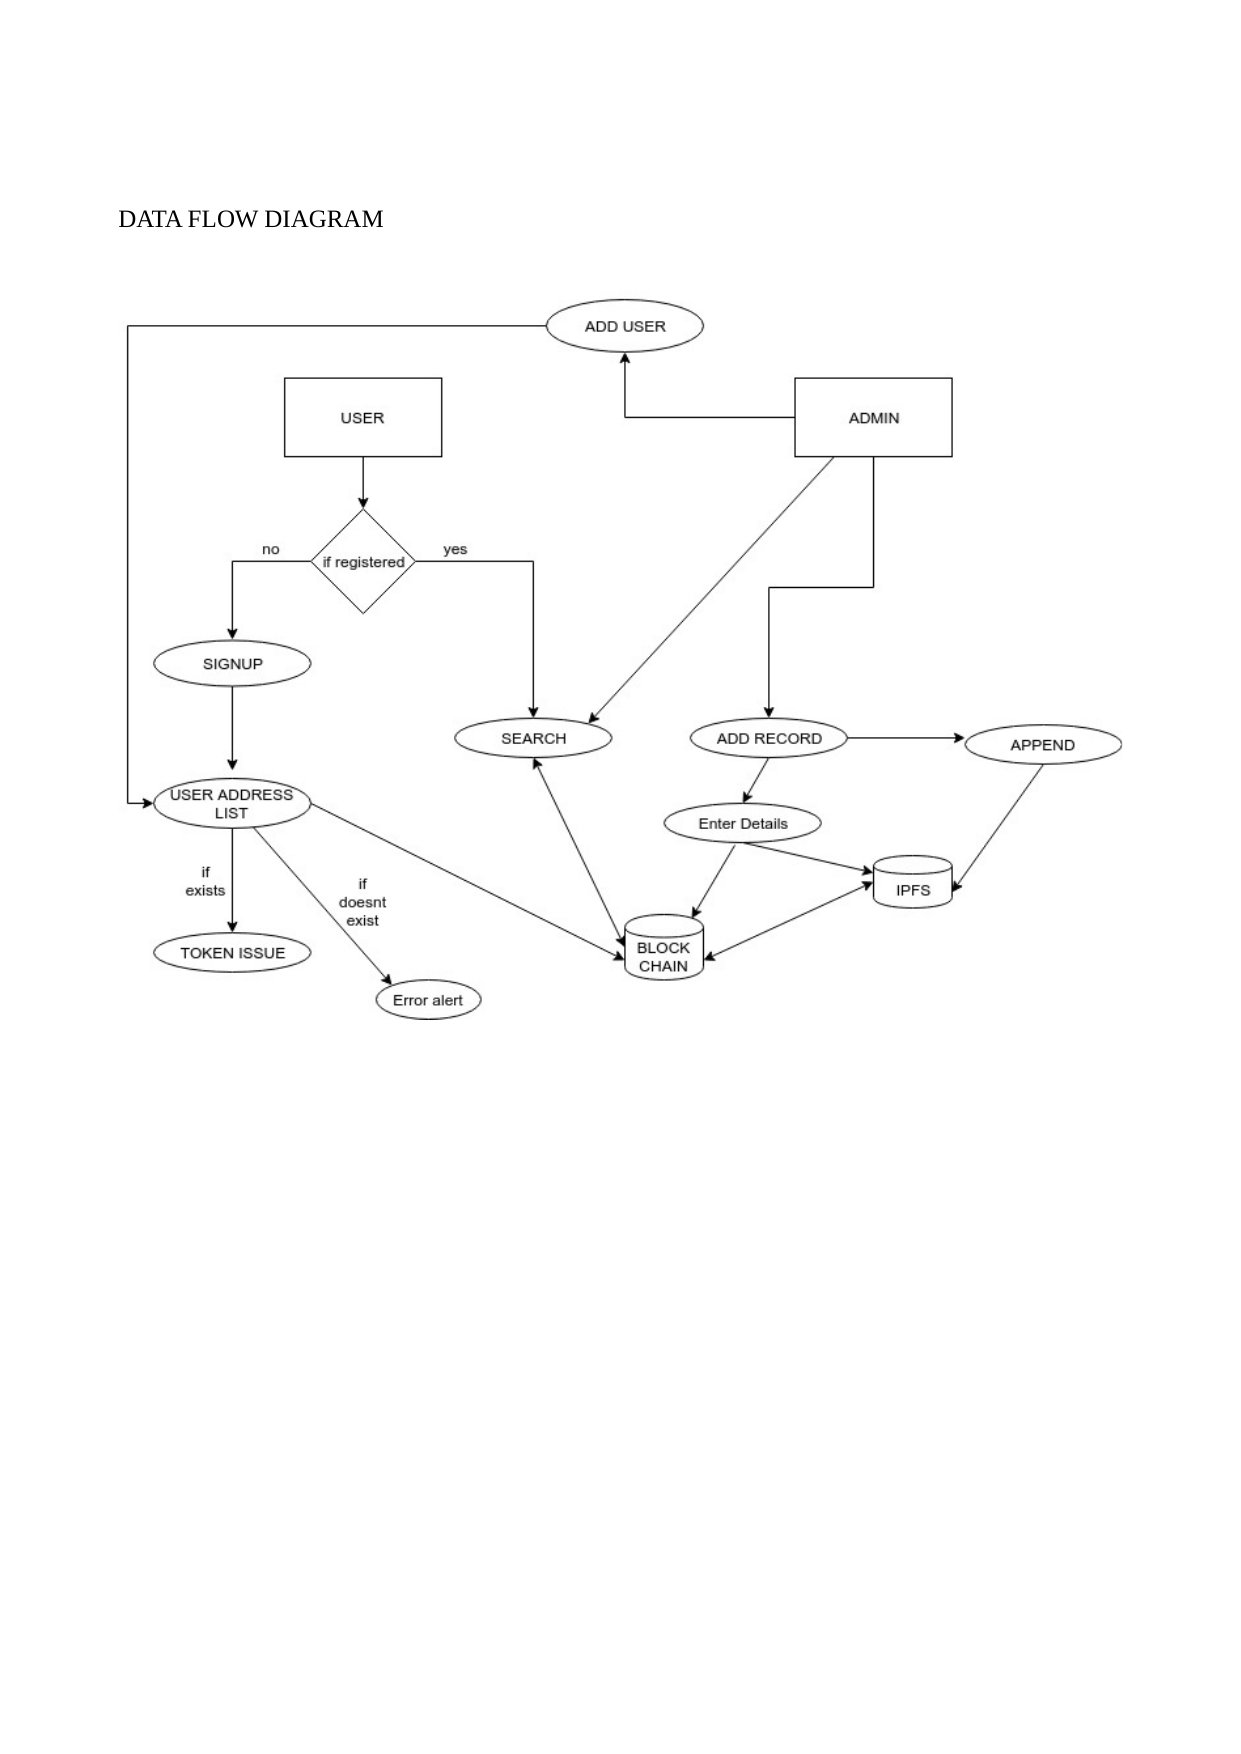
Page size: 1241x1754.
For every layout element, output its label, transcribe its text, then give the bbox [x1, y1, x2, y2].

text DATA FLOW DIAGRAM [118, 204, 1122, 233]
picture [118, 290, 1123, 1020]
